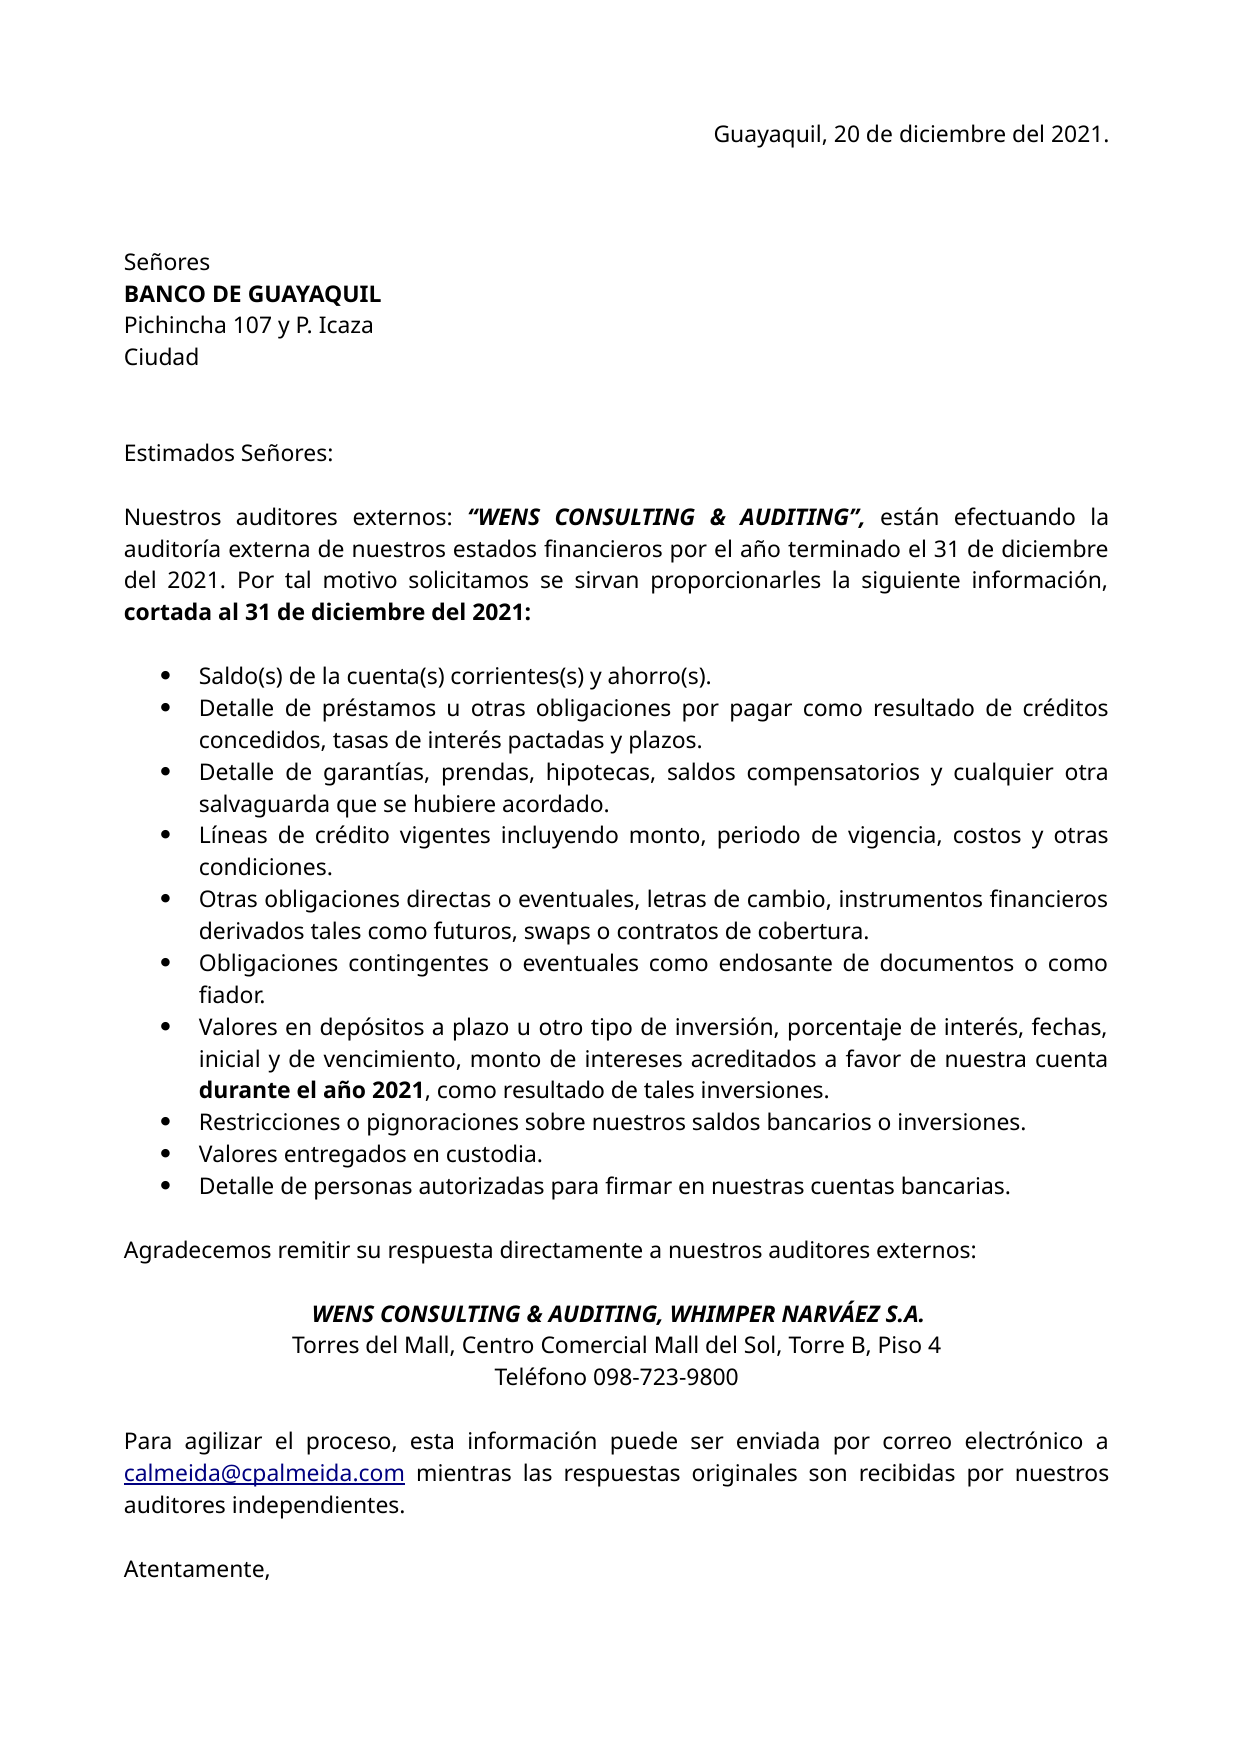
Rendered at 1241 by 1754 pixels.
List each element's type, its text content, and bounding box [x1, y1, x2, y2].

text Atentamente, [124, 1552, 1109, 1584]
text Pichincha 107 y P. Icaza [124, 309, 1109, 341]
text Torres del Mall, Centro Comercial Mall del Sol, Torre B, Piso 4 [124, 1329, 1109, 1361]
text Teléfono 098-723-9800 [124, 1361, 1109, 1392]
list Detalle de personas autorizadas para firmar en nuestras cuentas bancarias. [161, 1170, 1109, 1201]
text Agradecemos remitir su respuesta directamente a nuestros auditores externos: [124, 1234, 1109, 1265]
list Líneas de crédito vigentes incluyendo monto, periodo de vigencia, costos y otras condiciones. [161, 819, 1109, 882]
text Nuestros auditores externos: “WENS CONSULTING & AUDITING”, están efectuando la auditoría externa de nuestros estados financieros por el año terminado el 31 de diciembre del 2021. Por tal motivo solicitamos se sirvan proporcionarles la siguiente información, cortada al 31 de diciembre del 2021: [124, 501, 1109, 627]
list Otras obligaciones directas o eventuales, letras de cambio, instrumentos financieros derivados tales como futuros, swaps o contratos de cobertura. [161, 883, 1109, 946]
text Ciudad [124, 341, 1109, 372]
text Estimados Señores: [124, 437, 1109, 468]
list Detalle de garantías, prendas, hipotecas, saldos compensatorios y cualquier otra salvaguarda que se hubiere acordado. [161, 756, 1109, 819]
list Valores en depósitos a plazo u otro tipo de inversión, porcentaje de interés, fechas, inicial y de vencimiento, monto de intereses acreditados a favor de nuestra cuenta durante el año 2021, como resultado de tales inversiones. [161, 1011, 1109, 1106]
text WENS CONSULTING & AUDITING, WHIMPER NARVÁEZ S.A. [124, 1297, 1109, 1329]
list Obligaciones contingentes o eventuales como endosante de documentos o como fiador. [161, 947, 1109, 1010]
list Detalle de préstamos u otras obligaciones por pagar como resultado de créditos concedidos, tasas de interés pactadas y plazos. [161, 692, 1109, 755]
list Restricciones o pignoraciones sobre nuestros saldos bancarios o inversiones. [161, 1106, 1109, 1137]
list Valores entregados en custodia. [161, 1138, 1109, 1169]
text Señores [124, 246, 1109, 277]
text Para agilizar el proceso, esta información puede ser enviada por correo electrónico a calmeida@cpalmeida.com mientras las respuestas originales son recibidas por nuestros auditores independientes. [124, 1425, 1109, 1520]
text BANCO DE GUAYAQUIL [124, 277, 1109, 309]
list Saldo(s) de la cuenta(s) corrientes(s) y ahorro(s). [161, 660, 1109, 691]
text Guayaquil, 20 de diciembre del 2021. [124, 118, 1109, 149]
